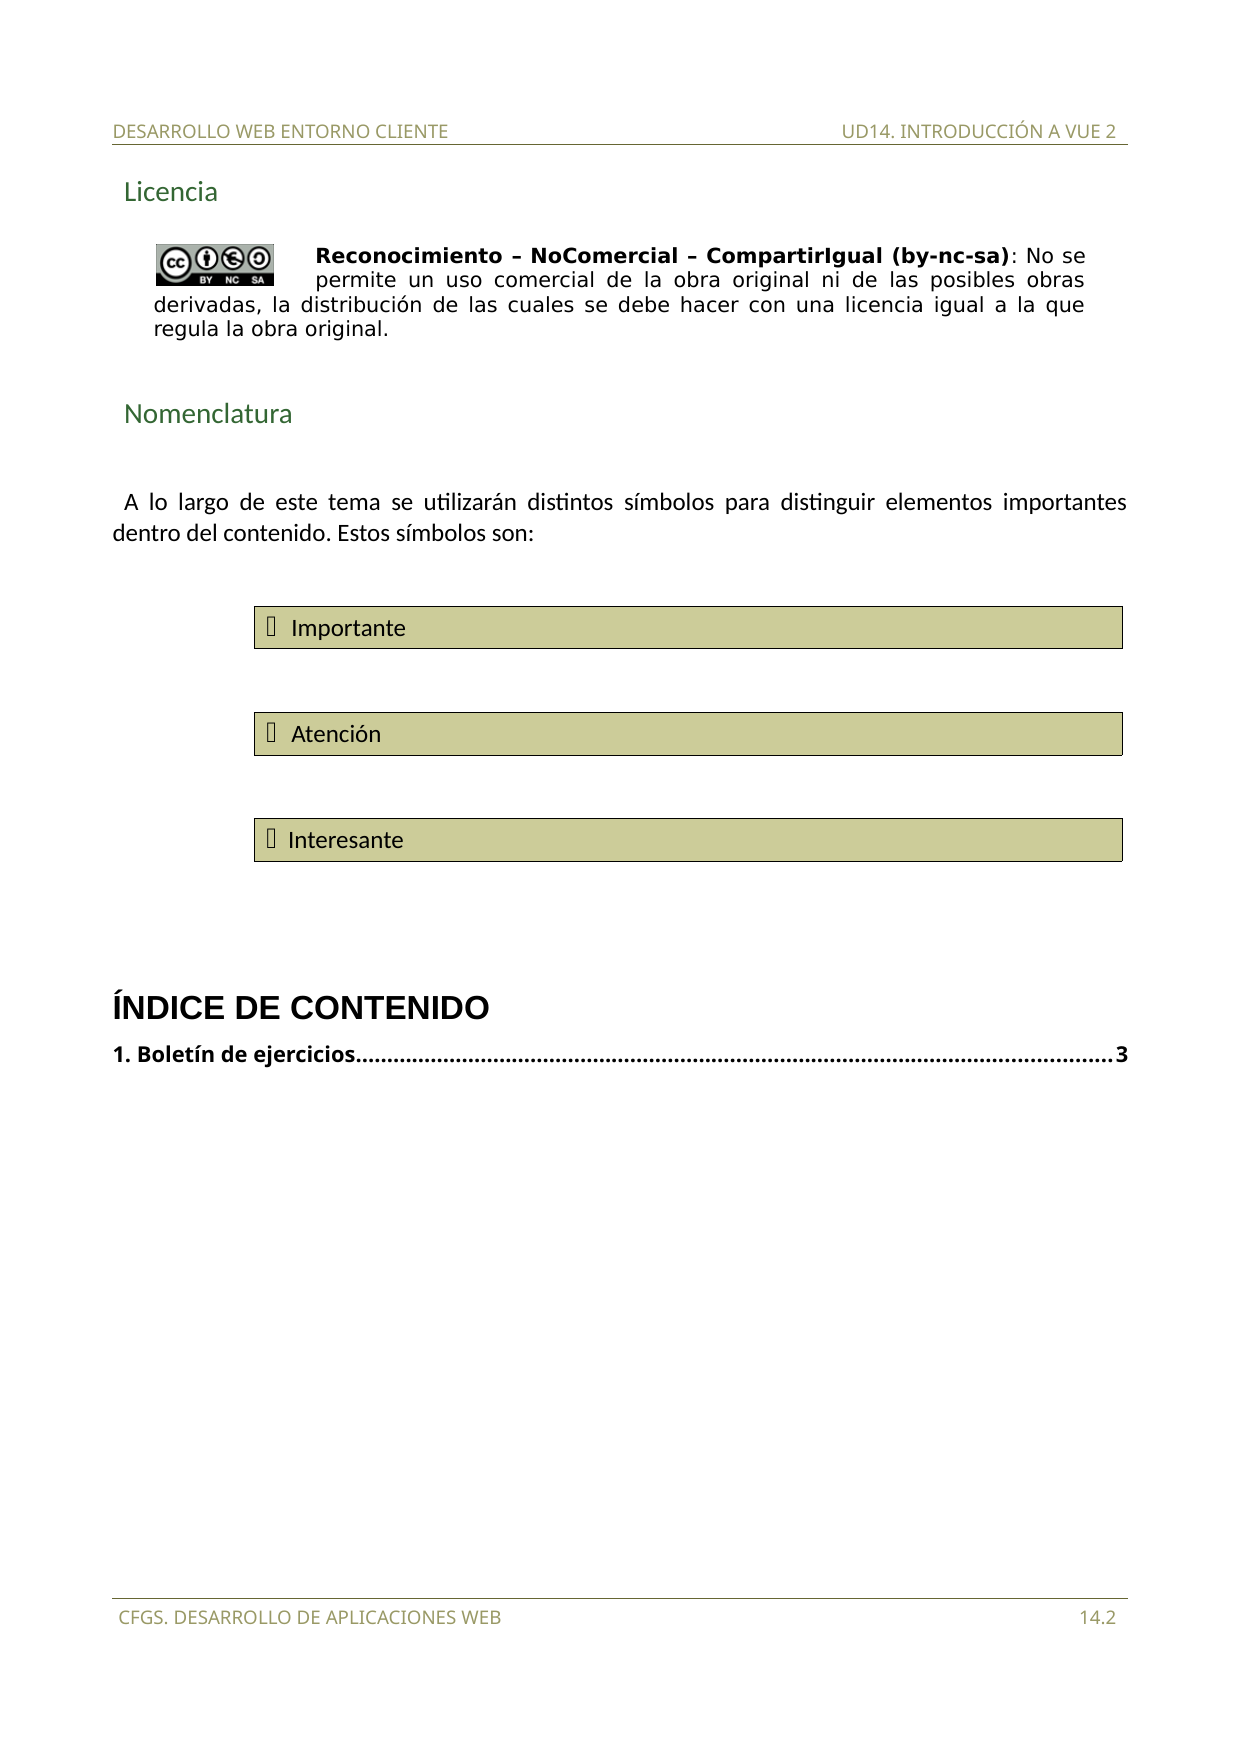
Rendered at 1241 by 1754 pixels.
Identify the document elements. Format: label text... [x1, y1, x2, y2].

text Licencia [112, 173, 1128, 209]
subtitle Índice de contenido [112, 988, 1128, 1027]
text Nomenclatura [112, 396, 1128, 431]
text 1. Boletín de ejercicios 3 [112, 1039, 1128, 1069]
text  Importante [255, 607, 1122, 648]
text Reconocimiento – NoComercial – CompartirIgual (by-nc-sa): No se permite un uso comercial de la obra original ni de las posibles obras derivadas, la distribución de las cuales se debe hacer con una licencia igual a la que regula la obra original. [153, 244, 1086, 341]
text  Atención [255, 713, 1122, 755]
text  Interesante [255, 819, 1122, 861]
text A lo largo de este tema se utilizarán distintos símbolos para distinguir elementos importantes dentro del contenido. Estos símbolos son: [112, 487, 1128, 548]
picture [156, 244, 274, 286]
